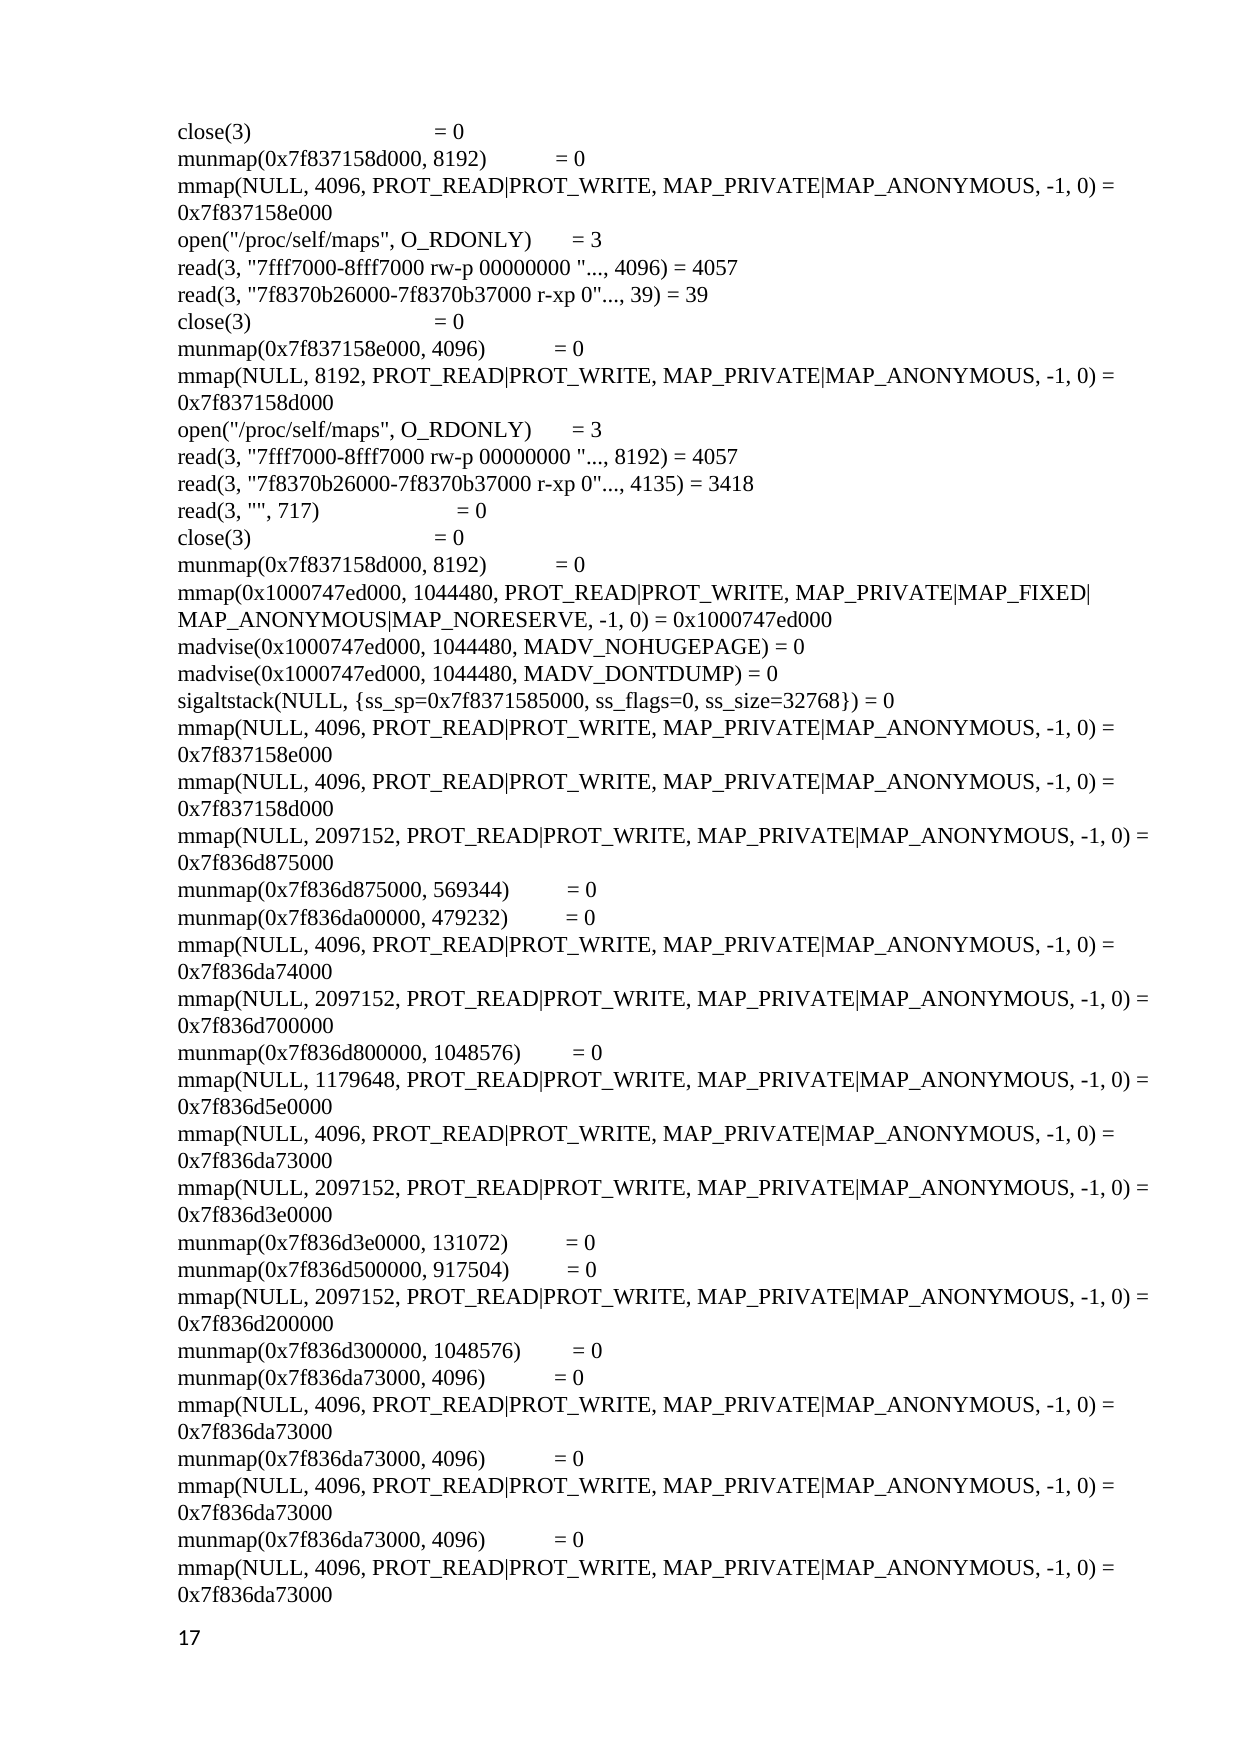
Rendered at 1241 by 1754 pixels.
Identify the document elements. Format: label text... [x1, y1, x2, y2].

text open("/proc/self/maps", O_RDONLY) = 3 [177, 226, 1152, 253]
text sigaltstack(NULL, {ss_sp=0x7f8371585000, ss_flags=0, ss_size=32768}) = 0 [177, 687, 1152, 713]
text close(3) = 0 [177, 308, 1152, 334]
text read(3, "", 717) = 0 [177, 497, 1152, 524]
text mmap(NULL, 4096, PROT_READ|PROT_WRITE, MAP_PRIVATE|MAP_ANONYMOUS, -1, 0) = 0x7f836da73000 [177, 1120, 1152, 1174]
text mmap(NULL, 4096, PROT_READ|PROT_WRITE, MAP_PRIVATE|MAP_ANONYMOUS, -1, 0) = 0x7f836da73000 [177, 1553, 1152, 1607]
text mmap(NULL, 4096, PROT_READ|PROT_WRITE, MAP_PRIVATE|MAP_ANONYMOUS, -1, 0) = 0x7f837158e000 [177, 172, 1152, 226]
text mmap(NULL, 2097152, PROT_READ|PROT_WRITE, MAP_PRIVATE|MAP_ANONYMOUS, -1, 0) = 0x7f836d875000 [177, 822, 1152, 876]
text munmap(0x7f836d500000, 917504) = 0 [177, 1256, 1152, 1282]
text munmap(0x7f837158e000, 4096) = 0 [177, 335, 1152, 361]
text open("/proc/self/maps", O_RDONLY) = 3 [177, 416, 1152, 442]
text munmap(0x7f837158d000, 8192) = 0 [177, 145, 1152, 172]
text munmap(0x7f836da00000, 479232) = 0 [177, 903, 1152, 930]
text read(3, "7f8370b26000-7f8370b37000 r-xp 0"..., 4135) = 3418 [177, 470, 1152, 497]
text mmap(NULL, 4096, PROT_READ|PROT_WRITE, MAP_PRIVATE|MAP_ANONYMOUS, -1, 0) = 0x7f837158e000 [177, 714, 1152, 767]
text munmap(0x7f837158d000, 8192) = 0 [177, 551, 1152, 578]
text madvise(0x1000747ed000, 1044480, MADV_DONTDUMP) = 0 [177, 660, 1152, 686]
text close(3) = 0 [177, 118, 1152, 144]
text close(3) = 0 [177, 524, 1152, 551]
text munmap(0x7f836d3e0000, 131072) = 0 [177, 1228, 1152, 1255]
text read(3, "7fff7000-8fff7000 rw-p 00000000 "..., 4096) = 4057 [177, 253, 1152, 280]
text munmap(0x7f836da73000, 4096) = 0 [177, 1364, 1152, 1390]
text mmap(NULL, 1179648, PROT_READ|PROT_WRITE, MAP_PRIVATE|MAP_ANONYMOUS, -1, 0) = 0x7f836d5e0000 [177, 1066, 1152, 1119]
text mmap(NULL, 4096, PROT_READ|PROT_WRITE, MAP_PRIVATE|MAP_ANONYMOUS, -1, 0) = 0x7f836da73000 [177, 1391, 1152, 1444]
text mmap(NULL, 4096, PROT_READ|PROT_WRITE, MAP_PRIVATE|MAP_ANONYMOUS, -1, 0) = 0x7f837158d000 [177, 768, 1152, 822]
text read(3, "7f8370b26000-7f8370b37000 r-xp 0"..., 39) = 39 [177, 281, 1152, 307]
text mmap(NULL, 8192, PROT_READ|PROT_WRITE, MAP_PRIVATE|MAP_ANONYMOUS, -1, 0) = 0x7f837158d000 [177, 362, 1152, 415]
text madvise(0x1000747ed000, 1044480, MADV_NOHUGEPAGE) = 0 [177, 633, 1152, 659]
text munmap(0x7f836d300000, 1048576) = 0 [177, 1337, 1152, 1363]
text read(3, "7fff7000-8fff7000 rw-p 00000000 "..., 8192) = 4057 [177, 443, 1152, 469]
text munmap(0x7f836d800000, 1048576) = 0 [177, 1039, 1152, 1065]
text mmap(0x1000747ed000, 1044480, PROT_READ|PROT_WRITE, MAP_PRIVATE|MAP_FIXED|MAP_ANONYMOUS|MAP_NORESERVE, -1, 0) = 0x1000747ed000 [177, 578, 1152, 632]
text munmap(0x7f836da73000, 4096) = 0 [177, 1526, 1152, 1553]
text mmap(NULL, 2097152, PROT_READ|PROT_WRITE, MAP_PRIVATE|MAP_ANONYMOUS, -1, 0) = 0x7f836d200000 [177, 1283, 1152, 1336]
text mmap(NULL, 2097152, PROT_READ|PROT_WRITE, MAP_PRIVATE|MAP_ANONYMOUS, -1, 0) = 0x7f836d3e0000 [177, 1174, 1152, 1228]
text mmap(NULL, 4096, PROT_READ|PROT_WRITE, MAP_PRIVATE|MAP_ANONYMOUS, -1, 0) = 0x7f836da73000 [177, 1472, 1152, 1526]
text munmap(0x7f836da73000, 4096) = 0 [177, 1445, 1152, 1472]
text mmap(NULL, 4096, PROT_READ|PROT_WRITE, MAP_PRIVATE|MAP_ANONYMOUS, -1, 0) = 0x7f836da74000 [177, 931, 1152, 984]
text munmap(0x7f836d875000, 569344) = 0 [177, 876, 1152, 903]
text mmap(NULL, 2097152, PROT_READ|PROT_WRITE, MAP_PRIVATE|MAP_ANONYMOUS, -1, 0) = 0x7f836d700000 [177, 985, 1152, 1038]
